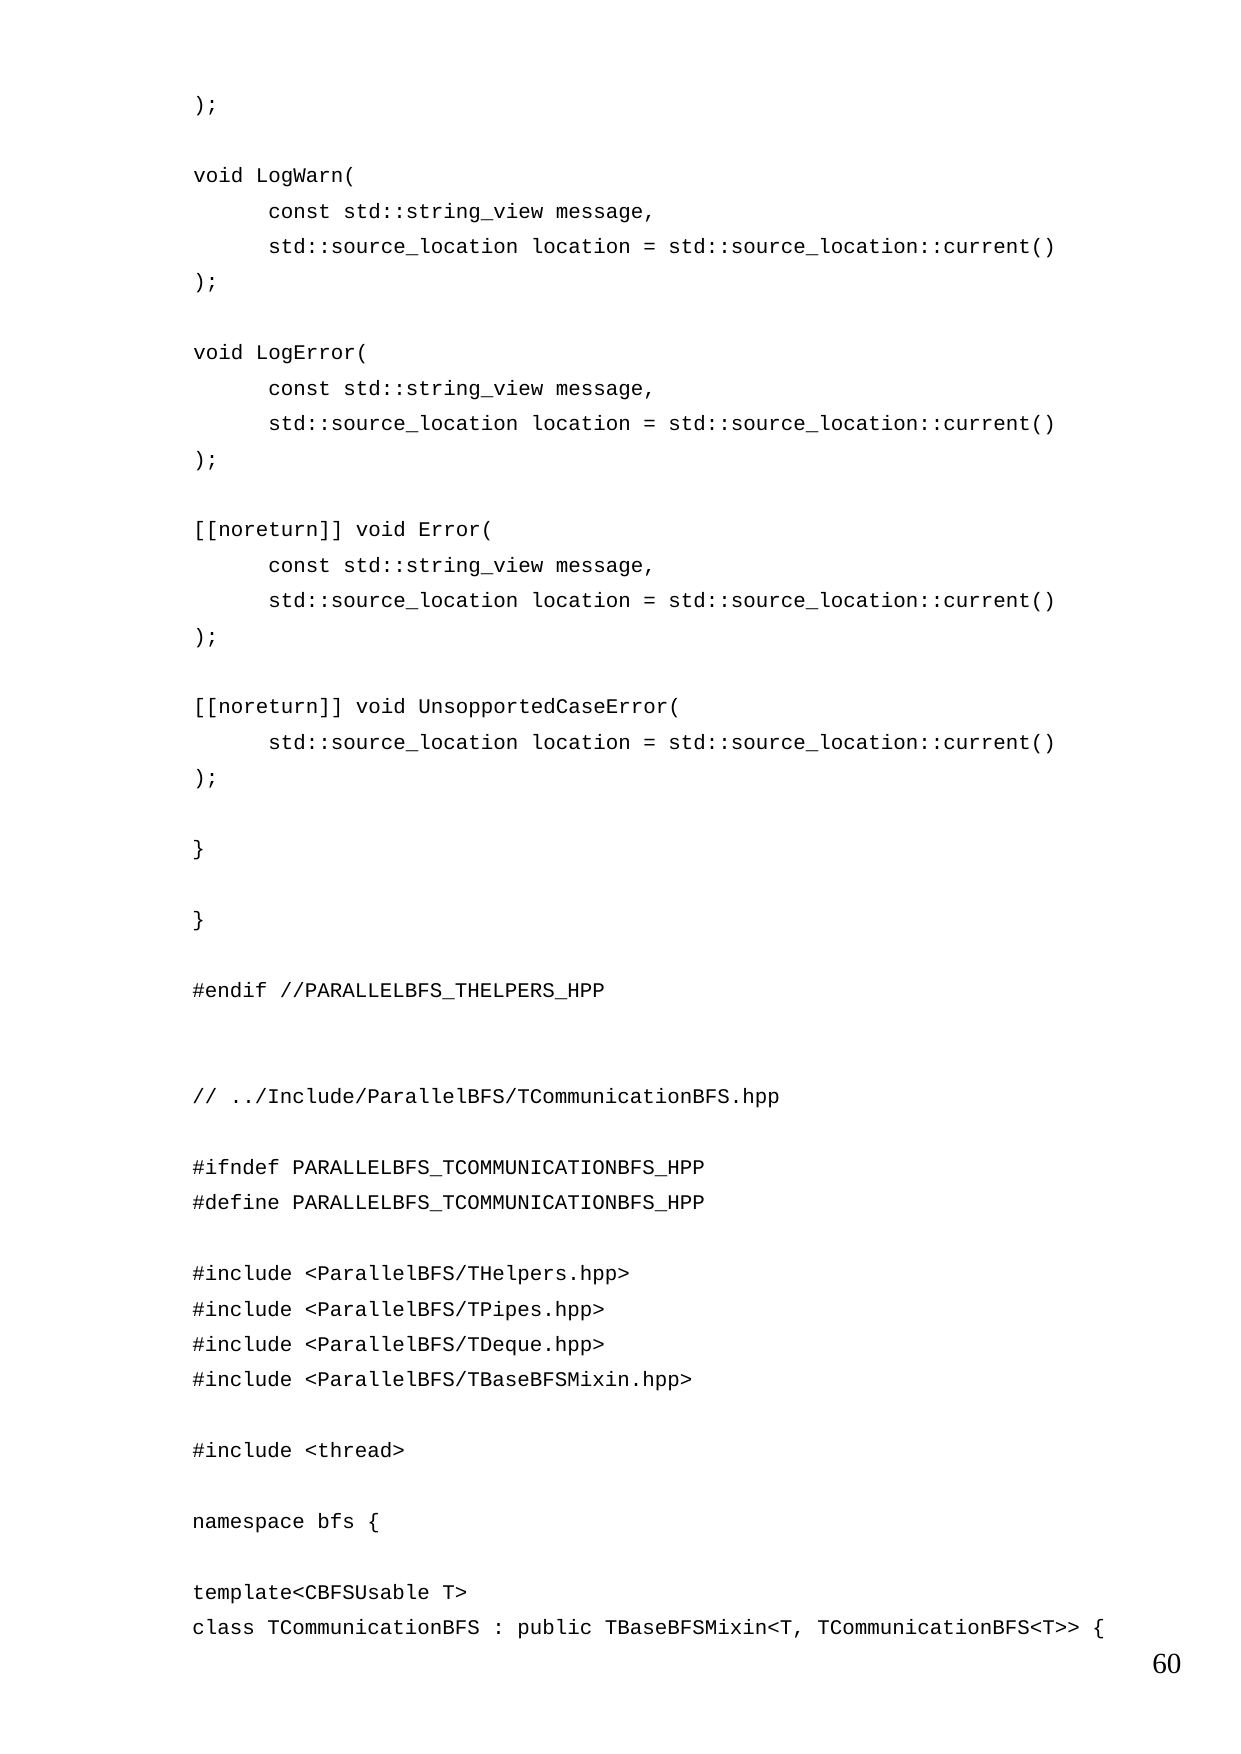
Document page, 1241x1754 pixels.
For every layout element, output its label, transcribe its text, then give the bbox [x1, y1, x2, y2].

text template<CBFSUsable T> [118, 1582, 1181, 1606]
text #ifndef PARALLELBFS_TCOMMUNICATIONBFS_HPP [118, 1157, 1181, 1181]
text } [118, 909, 1181, 933]
text #include <ParallelBFS/THelpers.hpp> [118, 1263, 1181, 1287]
text ); [118, 94, 1181, 118]
text [[noreturn]] void UnsopportedCaseError( [118, 697, 1181, 720]
text std::source_location location = std::source_location::current() [118, 732, 1181, 756]
text // ../Include/ParallelBFS/TCommunicationBFS.hpp [118, 1086, 1181, 1110]
text std::source_location location = std::source_location::current() [118, 413, 1181, 437]
text ); [118, 272, 1181, 295]
text #define PARALLELBFS_TCOMMUNICATIONBFS_HPP [118, 1192, 1181, 1216]
text [[noreturn]] void Error( [118, 519, 1181, 543]
text #endif //PARALLELBFS_THELPERS_HPP [118, 980, 1181, 1003]
text #include <ParallelBFS/TBaseBFSMixin.hpp> [118, 1369, 1181, 1393]
text const std::string_view message, [118, 555, 1181, 578]
text const std::string_view message, [118, 201, 1181, 224]
text ); [118, 449, 1181, 472]
text const std::string_view message, [118, 378, 1181, 401]
text #include <thread> [118, 1440, 1181, 1464]
text std::source_location location = std::source_location::current() [118, 590, 1181, 614]
text class TCommunicationBFS : public TBaseBFSMixin<T, TCommunicationBFS<T>> { [118, 1617, 1181, 1641]
text namespace bfs { [118, 1511, 1181, 1535]
text } [118, 838, 1181, 862]
text void LogError( [118, 342, 1181, 366]
text void LogWarn( [118, 165, 1181, 189]
text ); [118, 626, 1181, 649]
text #include <ParallelBFS/TPipes.hpp> [118, 1299, 1181, 1322]
text std::source_location location = std::source_location::current() [118, 236, 1181, 260]
text #include <ParallelBFS/TDeque.hpp> [118, 1334, 1181, 1358]
text ); [118, 767, 1181, 791]
